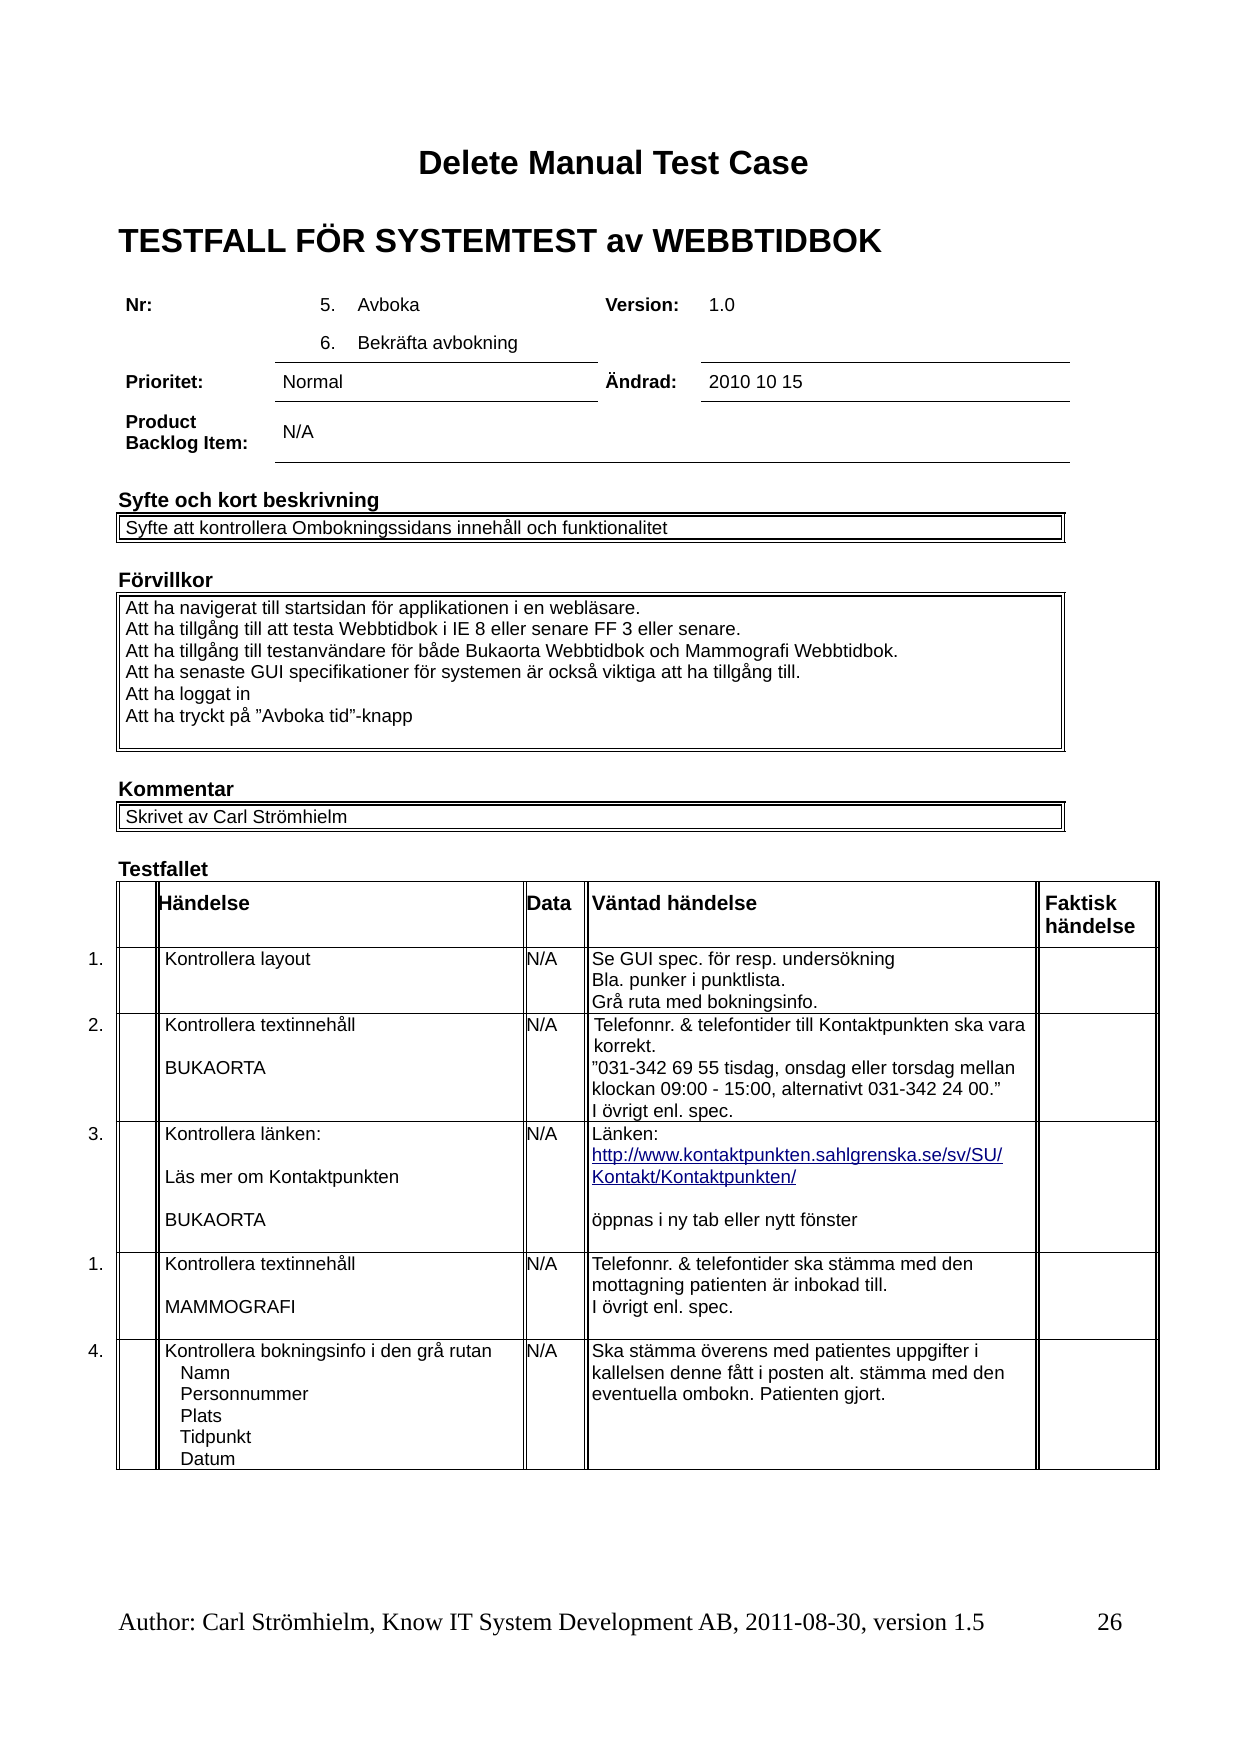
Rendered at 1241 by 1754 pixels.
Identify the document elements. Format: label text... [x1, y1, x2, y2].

table_header Syfte att kontrollera Ombokningssidans innehåll och funktionalitet [120, 517, 1061, 538]
table_cell Kontrollera layout [160, 948, 523, 1012]
table_header Händelse [160, 882, 523, 947]
table_cell Kontrollera länken: Läs mer om Kontaktpunkten BUKAORTA [160, 1122, 523, 1252]
table_cell N/A [527, 1122, 584, 1252]
table_cell [1040, 948, 1155, 1012]
table_cell N/A [275, 401, 1070, 462]
table_cell Telefonnr. & telefontider till Kontaktpunkten ska vara korrekt. ”031-342 69 55 tisdag, onsdag eller torsdag mellan klockan 09:00 - 15:00, alternativt 031-342 24 00.” I övrigt enl. spec. [589, 1014, 1035, 1121]
table_cell N/A [527, 1253, 584, 1339]
table_cell [120, 1014, 155, 1121]
table_cell N/A [527, 1014, 584, 1121]
text TESTFALL FÖR SYSTEMTEST av WEBBTIDBOK [118, 221, 1122, 259]
subtitle Kommentar [118, 777, 1122, 801]
table_header 1.0 [701, 285, 1070, 362]
table_cell [1040, 1122, 1155, 1252]
table_cell 2010 10 15 [701, 363, 1070, 401]
table_cell Telefonnr. & telefontider ska stämma med den mottagning patienten är inbokad till. I övrigt enl. spec. [589, 1253, 1035, 1339]
subtitle Delete Manual Test Case [418, 143, 1122, 182]
table_header Version: [598, 285, 701, 362]
table_cell [120, 948, 155, 1012]
table_cell [120, 1122, 155, 1252]
table_cell [1040, 1253, 1155, 1339]
table_header Skrivet av Carl Strömhielm [120, 806, 1061, 827]
table_cell [1040, 1340, 1155, 1469]
table_cell [120, 1340, 155, 1469]
subtitle Förvillkor [118, 568, 1122, 592]
table_cell Länken: http://www.kontaktpunkten.sahlgrenska.se/sv/SU/Kontakt/Kontaktpunkten/ öppnas i ny tab eller nytt fönster [589, 1122, 1035, 1252]
table_cell Prioritet: [118, 362, 275, 401]
table_header Avboka Bekräfta avbokning [275, 285, 598, 362]
table_cell Kontrollera textinnehåll BUKAORTA [160, 1014, 523, 1121]
table_cell Ska stämma överens med patientes uppgifter i kallelsen denne fått i posten alt. stämma med den eventuella ombokn. Patienten gjort. [589, 1340, 1035, 1469]
subtitle Testfallet [118, 857, 1122, 881]
table_cell Product Backlog Item: [118, 401, 275, 462]
subtitle Syfte och kort beskrivning [118, 488, 1122, 512]
table_cell Kontrollera bokningsinfo i den grå rutan Namn Personnummer Plats Tidpunkt Datum [160, 1340, 523, 1469]
table_header Faktisk händelse [1040, 882, 1155, 947]
table_cell [120, 1253, 155, 1339]
table_header Att ha navigerat till startsidan för applikationen i en webläsare. Att ha tillgång till att testa Webbtidbok i IE 8 eller senare FF 3 eller senare. Att ha tillgång till testanvändare för både Bukaorta Webbtidbok och Mammografi Webbtidbok. Att ha senaste GUI specifikationer för systemen är också viktiga att ha tillgång till. Att ha loggat in Att ha tryckt på ”Avboka tid”-knapp [120, 597, 1061, 747]
table_cell Normal [275, 363, 598, 401]
table_cell Kontrollera textinnehåll MAMMOGRAFI [160, 1253, 523, 1339]
table_header Väntad händelse [589, 882, 1035, 947]
table_header Nr: [118, 285, 275, 362]
table_header Data [527, 882, 584, 947]
table_cell N/A [527, 1340, 584, 1469]
table_cell Ändrad: [598, 362, 701, 401]
table_cell [1040, 1014, 1155, 1121]
table_cell Se GUI spec. för resp. undersökning Bla. punker i punktlista. Grå ruta med bokningsinfo. [589, 948, 1035, 1012]
table_header [120, 882, 155, 947]
table_cell N/A [527, 948, 584, 1012]
